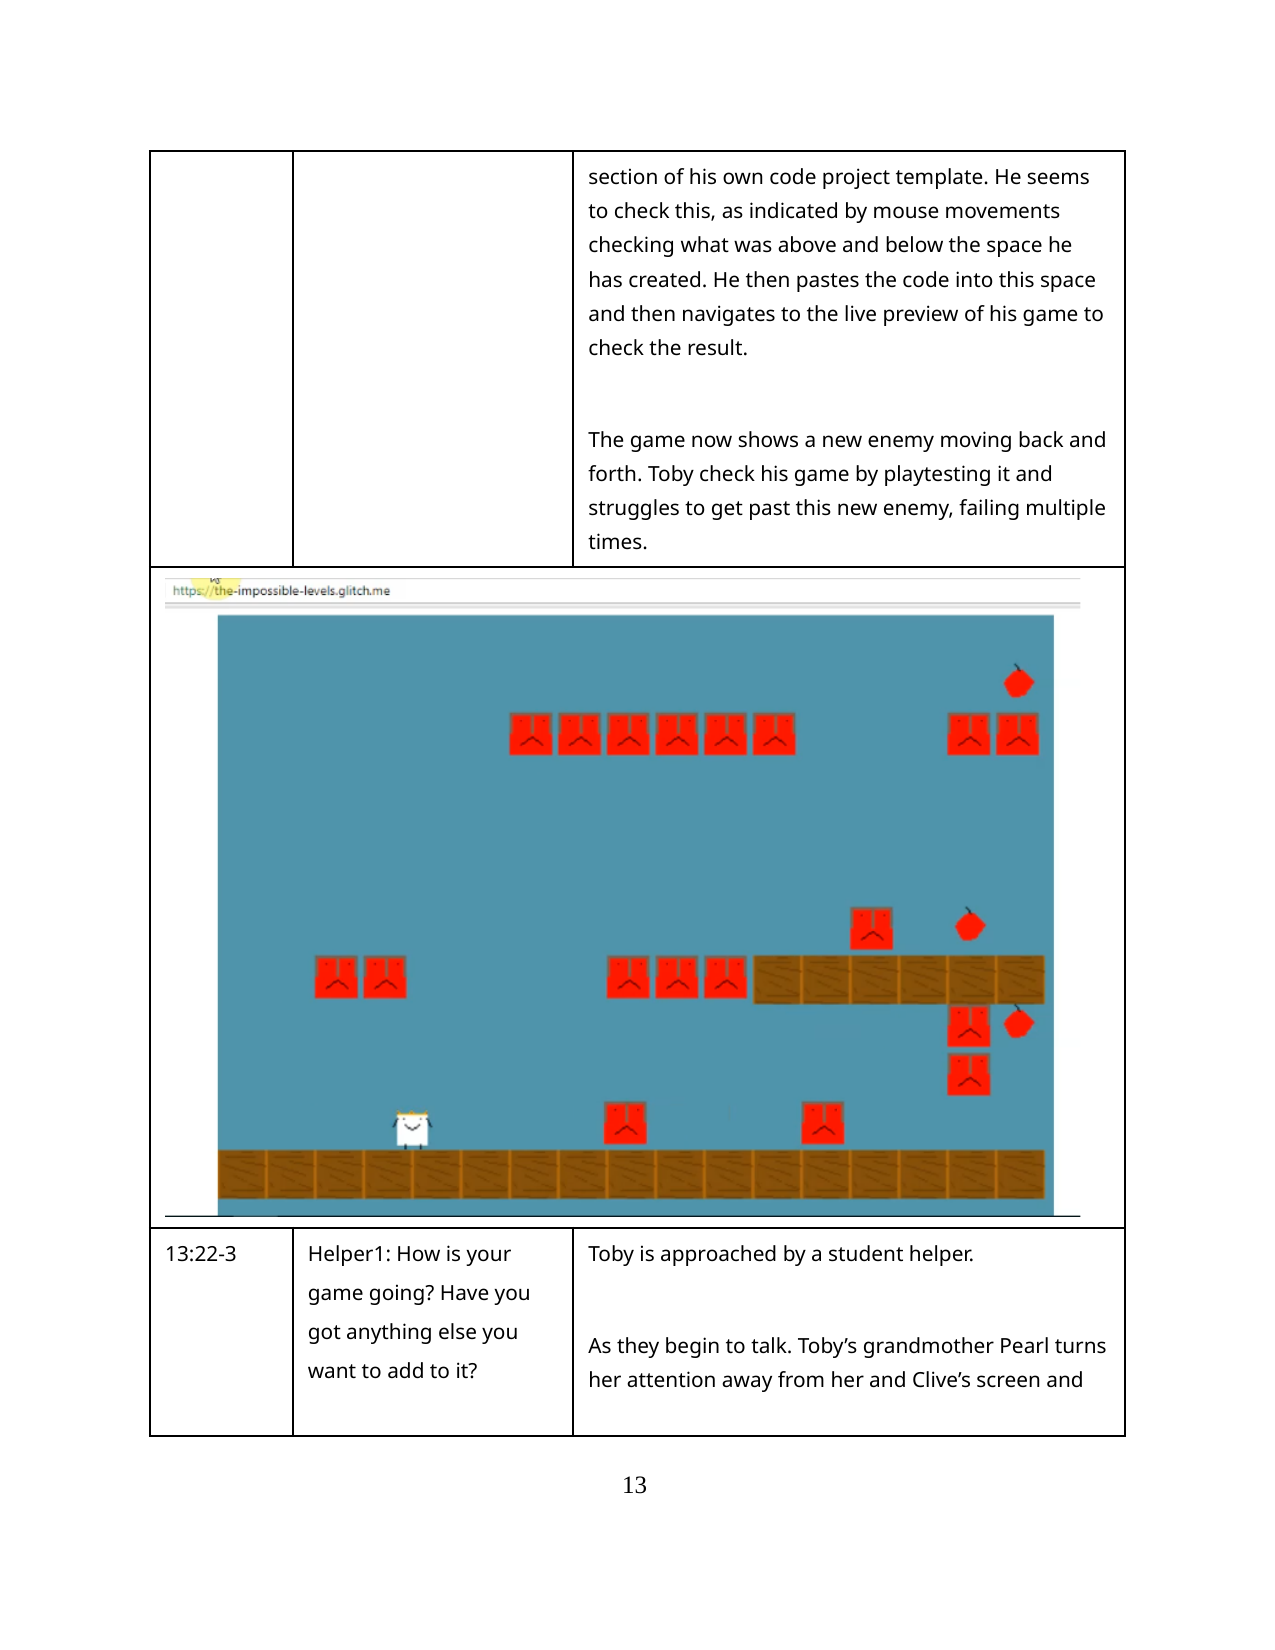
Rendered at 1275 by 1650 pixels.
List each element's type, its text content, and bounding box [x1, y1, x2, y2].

table_cell section of his own code project template. He seems to check this, as indicated by mouse movements checking what was above and below the space he has created. He then pastes the code into this space and then navigates to the live preview of his game to check the result. The game now shows a new enemy moving back and forth. Toby check his game by playtesting it and struggles to get past this new enemy, failing multiple times. [574, 152, 1124, 566]
picture [165, 578, 1081, 1217]
table_cell [151, 568, 1124, 1227]
table_cell [294, 152, 572, 566]
table_cell Helper1: How is your game going? Have you got anything else you want to add to it? [294, 1229, 572, 1434]
table_cell [151, 152, 292, 566]
table_cell 13:22-3 [151, 1229, 292, 1434]
table_cell Toby is approached by a student helper. As they begin to talk. Toby’s grandmother Pearl turns her attention away from her and Clive’s screen and [574, 1229, 1124, 1434]
